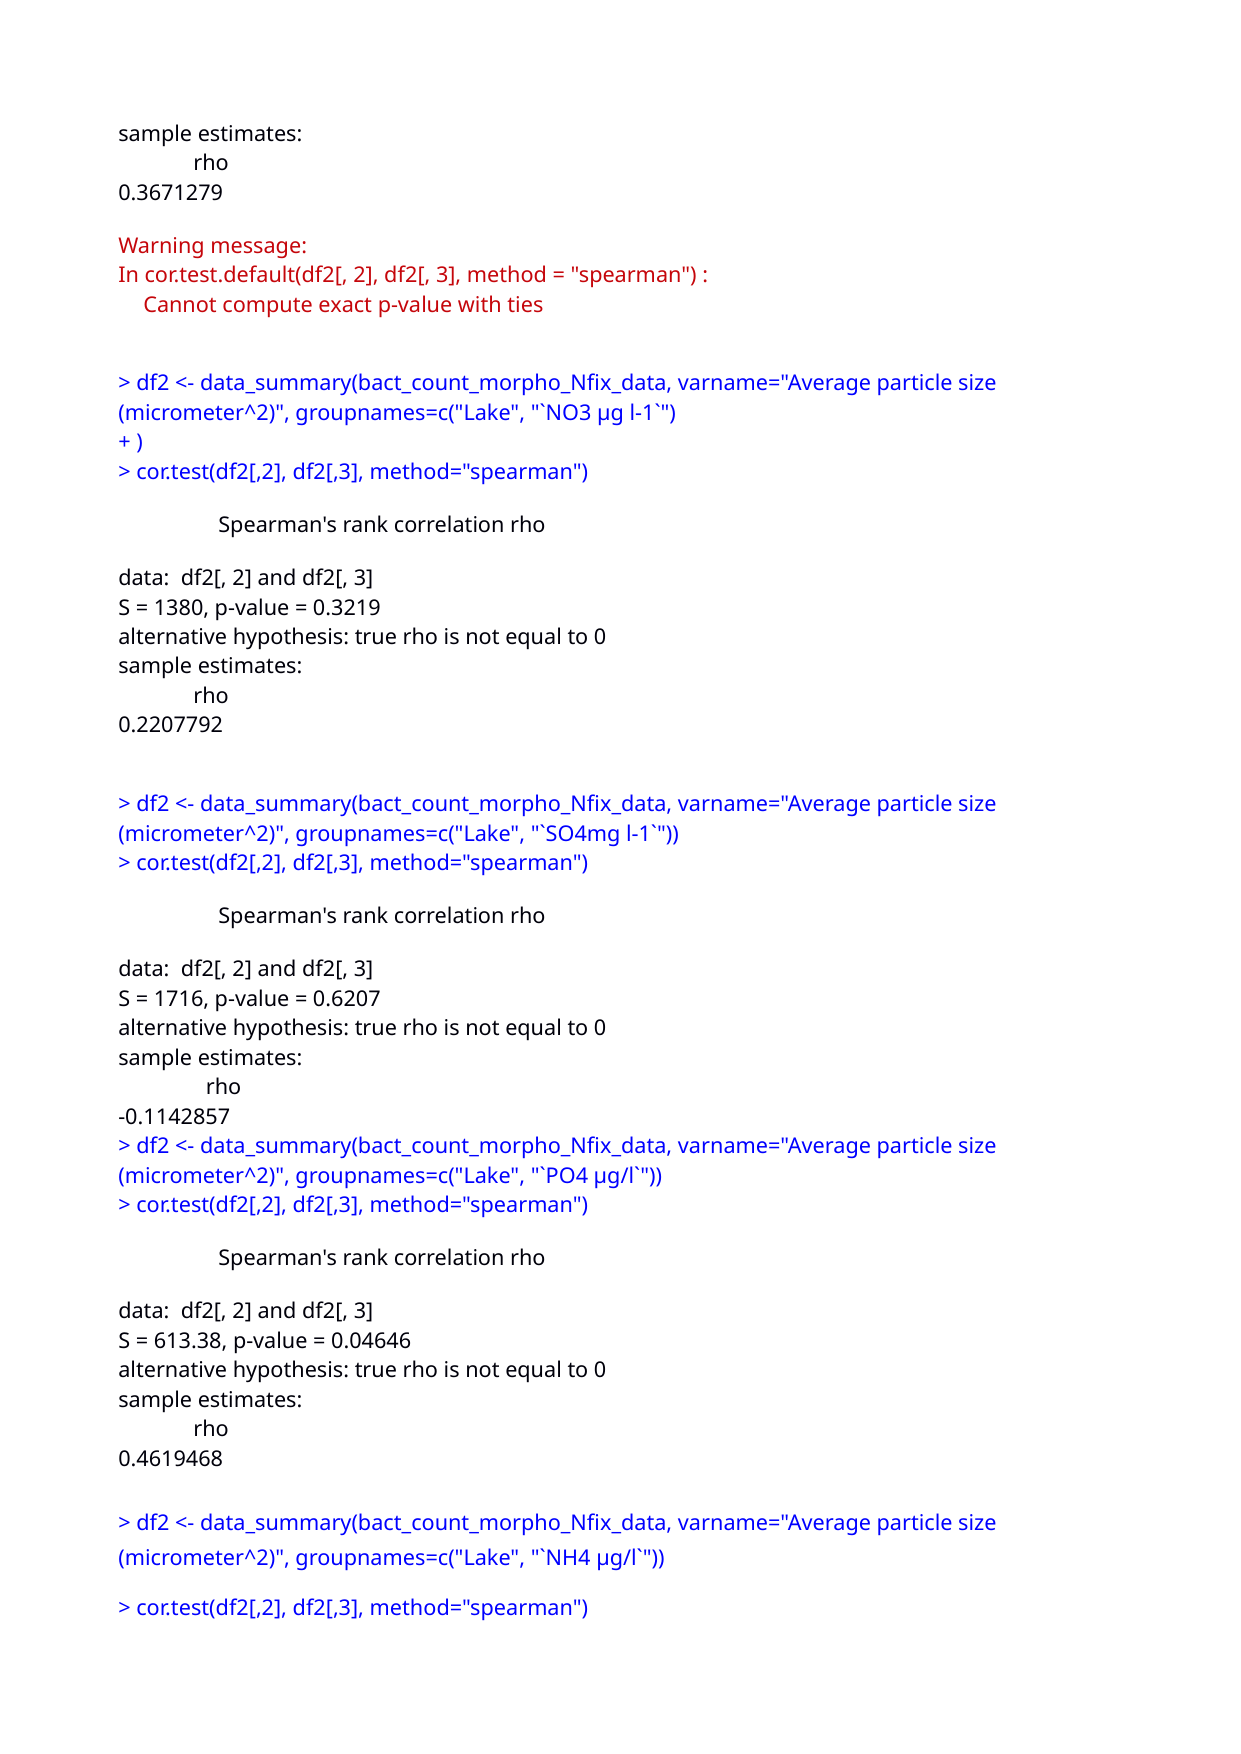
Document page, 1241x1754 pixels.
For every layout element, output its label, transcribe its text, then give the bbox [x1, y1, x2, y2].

text alternative hypothesis: true rho is not equal to 0 [118, 1012, 1122, 1042]
text sample estimates: [118, 1384, 1122, 1413]
text Cannot compute exact p-value with ties [118, 289, 1122, 319]
text In cor.test.default(df2[, 2], df2[, 3], method = "spearman") : [118, 260, 1122, 289]
text rho [118, 1071, 1122, 1101]
text alternative hypothesis: true rho is not equal to 0 [118, 621, 1122, 651]
text S = 1380, p-value = 0.3219 [118, 592, 1122, 621]
text rho [118, 148, 1122, 177]
text S = 613.38, p-value = 0.04646 [118, 1325, 1122, 1354]
text > df2 <- data_summary(bact_count_morpho_Nfix_data, varname="Average particle size (micrometer^2)", groupnames=c("Lake", "`NO3 µg l-1`") [118, 368, 1122, 427]
text data: df2[, 2] and df2[, 3] [118, 562, 1122, 592]
text sample estimates: [118, 118, 1122, 148]
text 0.3671279 [118, 177, 1122, 207]
text > df2 <- data_summary(bact_count_morpho_Nfix_data, varname="Average particle size (micrometer^2)", groupnames=c("Lake", "`SO4mg l-1`")) [118, 788, 1122, 847]
text data: df2[, 2] and df2[, 3] [118, 1296, 1122, 1325]
text S = 1716, p-value = 0.6207 [118, 983, 1122, 1012]
text data: df2[, 2] and df2[, 3] [118, 953, 1122, 983]
text Warning message: [118, 230, 1122, 260]
text 0.2207792 [118, 710, 1122, 739]
text > cor.test(df2[,2], df2[,3], method="spearman") [118, 456, 1122, 486]
text Spearman's rank correlation rho [118, 900, 1122, 930]
text sample estimates: [118, 1042, 1122, 1071]
text alternative hypothesis: true rho is not equal to 0 [118, 1354, 1122, 1384]
text Spearman's rank correlation rho [118, 1242, 1122, 1272]
text > cor.test(df2[,2], df2[,3], method="spearman") [118, 847, 1122, 877]
text rho [118, 1413, 1122, 1443]
text -0.1142857 [118, 1101, 1122, 1130]
text sample estimates: [118, 651, 1122, 680]
text > df2 <- data_summary(bact_count_morpho_Nfix_data, varname="Average particle size (micrometer^2)", groupnames=c("Lake", "`NH4 µg/l`")) [118, 1472, 1122, 1572]
text rho [118, 680, 1122, 710]
text Spearman's rank correlation rho [118, 509, 1122, 539]
text 0.4619468 [118, 1443, 1122, 1472]
text + ) [118, 427, 1122, 456]
text > cor.test(df2[,2], df2[,3], method="spearman") [118, 1592, 1122, 1622]
text > cor.test(df2[,2], df2[,3], method="spearman") [118, 1189, 1122, 1219]
text > df2 <- data_summary(bact_count_morpho_Nfix_data, varname="Average particle size (micrometer^2)", groupnames=c("Lake", "`PO4 µg/l`")) [118, 1130, 1122, 1189]
